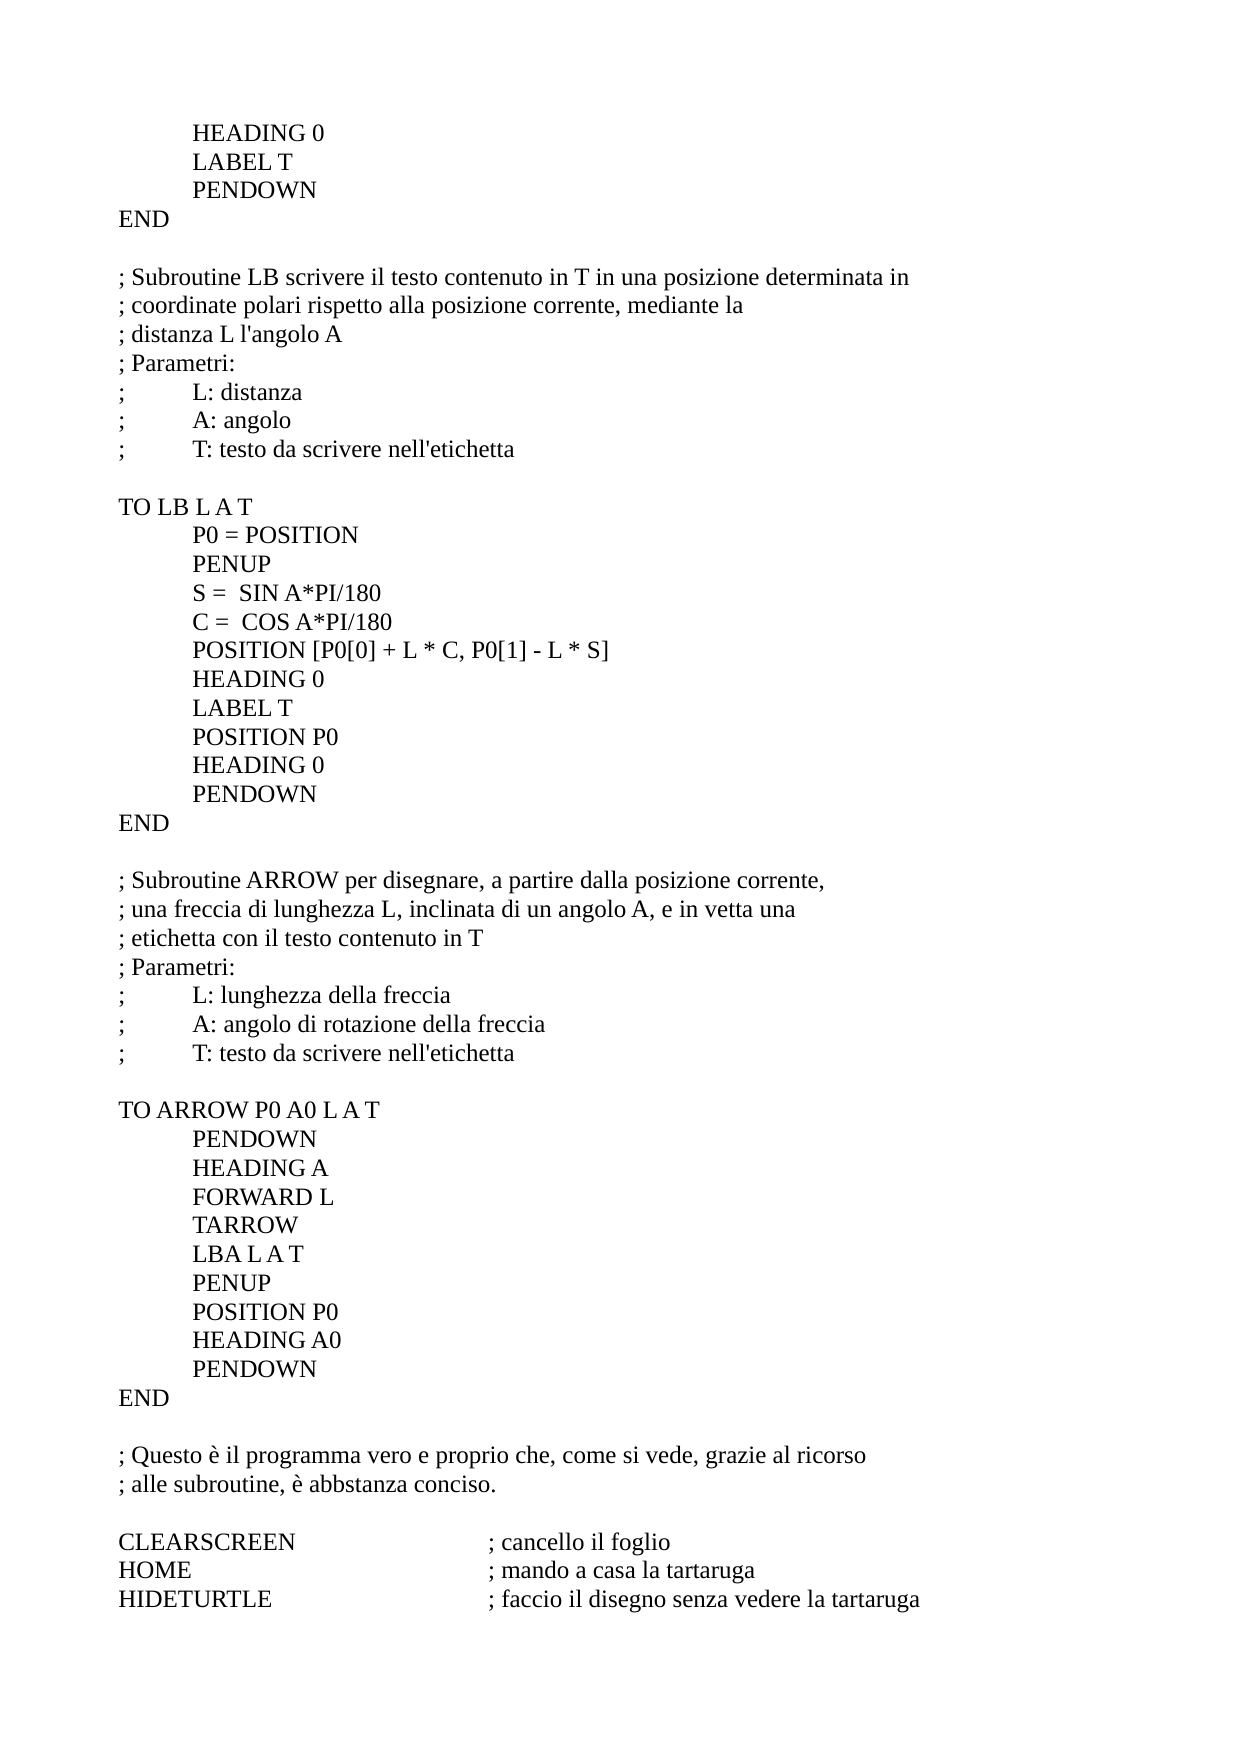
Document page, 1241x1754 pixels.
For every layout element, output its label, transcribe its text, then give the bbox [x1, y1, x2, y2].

text ; Subroutine ARROW per disegnare, a partire dalla posizione corrente, [118, 866, 1122, 894]
text HEADING 0 [118, 664, 1122, 693]
text PENDOWN [118, 1124, 1122, 1153]
text HEADING 0 [118, 118, 1122, 147]
text LABEL T [118, 147, 1122, 176]
text P0 = POSITION [118, 521, 1122, 549]
text HEADING 0 [118, 751, 1122, 779]
text HOME ; mando a casa la tartaruga [118, 1556, 1122, 1584]
text HEADING A0 [118, 1326, 1122, 1354]
text END [118, 204, 1122, 233]
text ; una freccia di lunghezza L, inclinata di un angolo A, e in vetta una [118, 894, 1122, 923]
text LBA L A T [118, 1239, 1122, 1268]
text ; alle subroutine, è abbstanza conciso. [118, 1469, 1122, 1498]
text POSITION P0 [118, 722, 1122, 751]
text HIDETURTLE ; faccio il disegno senza vedere la tartaruga [118, 1584, 1122, 1613]
text CLEARSCREEN ; cancello il foglio [118, 1527, 1122, 1556]
text PENDOWN [118, 1354, 1122, 1383]
text ; Parametri: [118, 952, 1122, 981]
text ; Questo è il programma vero e proprio che, come si vede, grazie al ricorso [118, 1441, 1122, 1469]
text C = COS A*PI/180 [118, 607, 1122, 636]
text ; Parametri: [118, 348, 1122, 377]
text PENUP [118, 1268, 1122, 1297]
text S = SIN A*PI/180 [118, 578, 1122, 607]
text FORWARD L [118, 1182, 1122, 1211]
text PENUP [118, 549, 1122, 578]
text ; A: angolo [118, 406, 1122, 434]
text ; coordinate polari rispetto alla posizione corrente, mediante la [118, 291, 1122, 319]
text POSITION [P0[0] + L * C, P0[1] - L * S] [118, 636, 1122, 664]
text PENDOWN [118, 779, 1122, 808]
text TO LB L A T [118, 492, 1122, 521]
text ; distanza L l'angolo A [118, 319, 1122, 348]
text END [118, 808, 1122, 837]
text ; T: testo da scrivere nell'etichetta [118, 1038, 1122, 1067]
text ; T: testo da scrivere nell'etichetta [118, 434, 1122, 463]
text PENDOWN [118, 176, 1122, 204]
text TARROW [118, 1211, 1122, 1239]
text ; L: lunghezza della freccia [118, 981, 1122, 1009]
text POSITION P0 [118, 1297, 1122, 1326]
text ; etichetta con il testo contenuto in T [118, 923, 1122, 952]
text ; Subroutine LB scrivere il testo contenuto in T in una posizione determinata in [118, 262, 1122, 291]
text ; A: angolo di rotazione della freccia [118, 1009, 1122, 1038]
text LABEL T [118, 693, 1122, 722]
text END [118, 1383, 1122, 1412]
text HEADING A [118, 1153, 1122, 1182]
text TO ARROW P0 A0 L A T [118, 1096, 1122, 1124]
text ; L: distanza [118, 377, 1122, 406]
